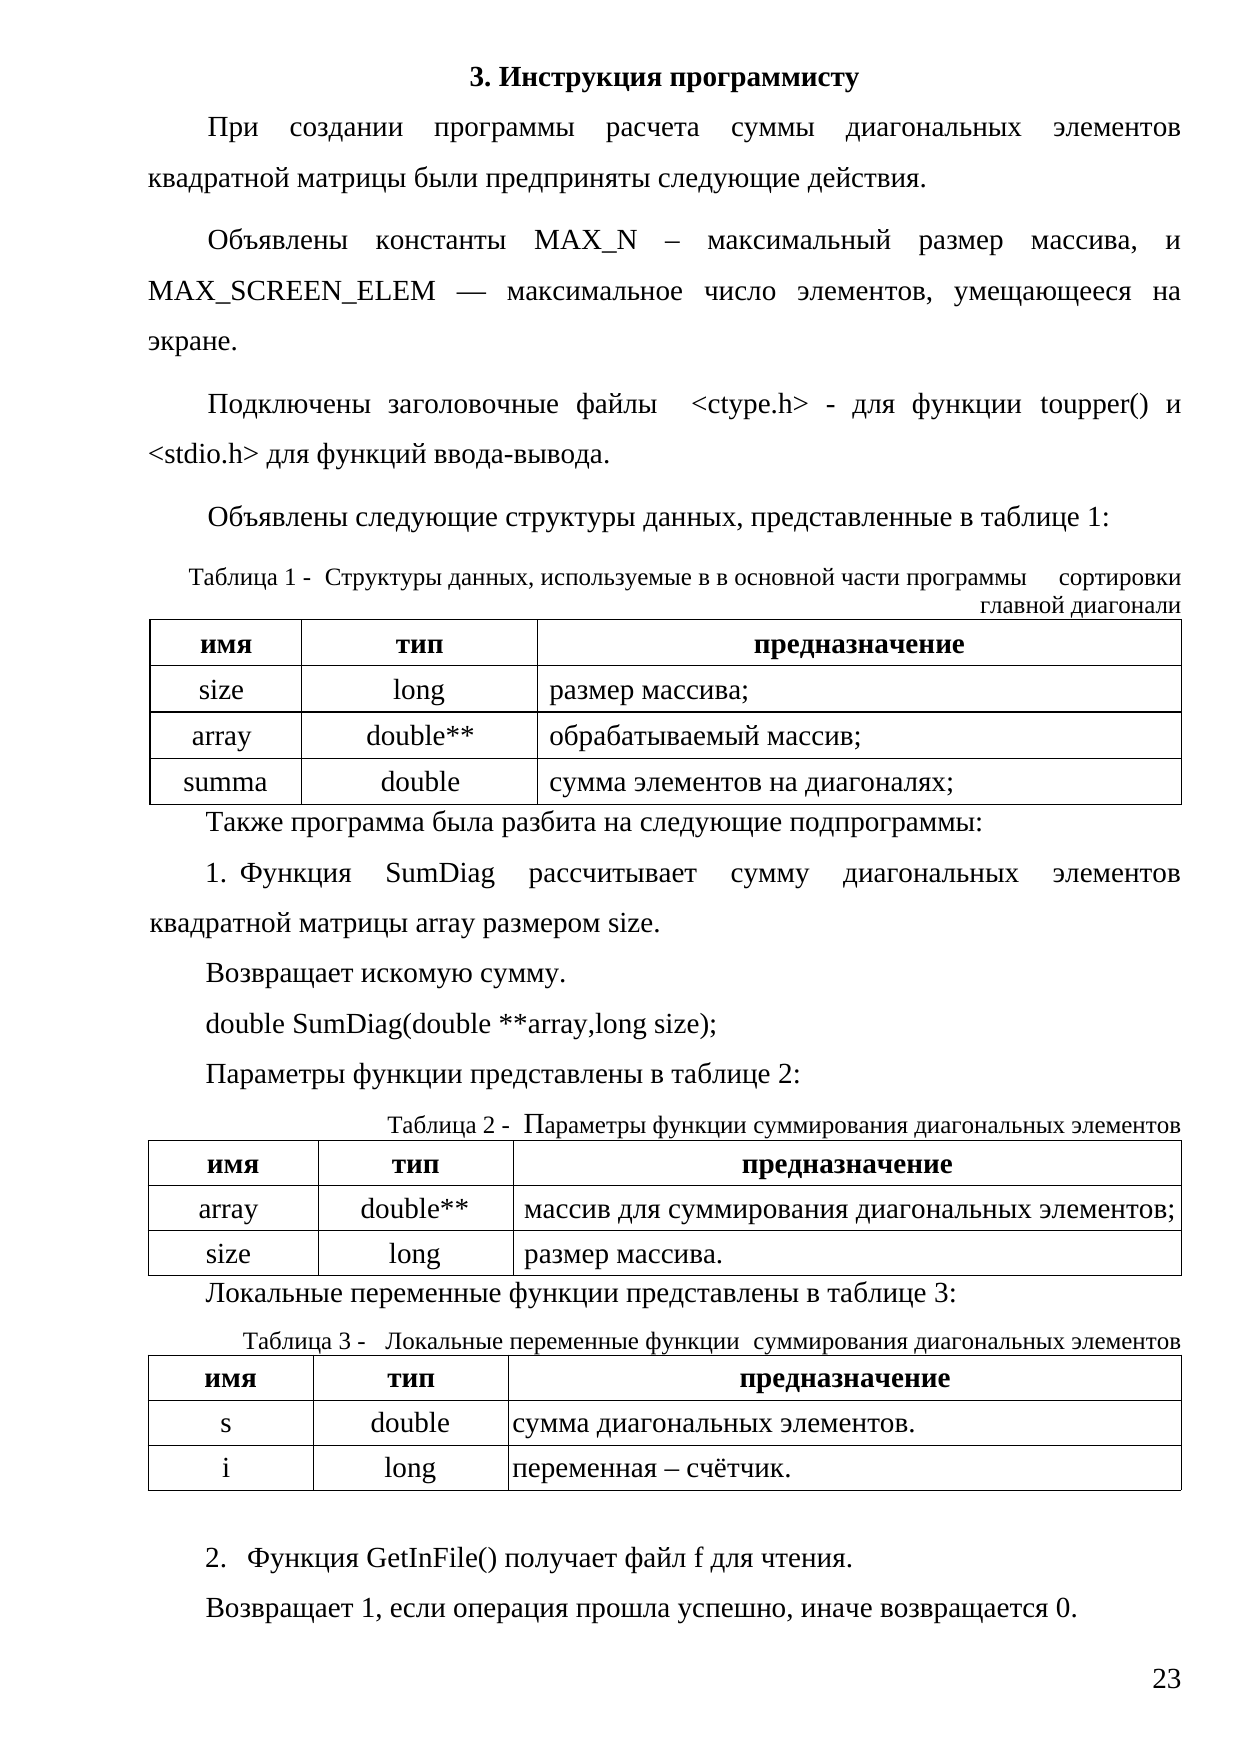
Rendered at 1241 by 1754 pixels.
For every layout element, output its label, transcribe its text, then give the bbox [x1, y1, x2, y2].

table_cell массив для суммирования диагональных элементов; [514, 1186, 1181, 1230]
table_cell double** [302, 713, 537, 757]
table_header тип [302, 620, 537, 665]
text Параметры функции представлены в таблице 2: [148, 1056, 1181, 1090]
table_header тип [314, 1356, 508, 1399]
table_header предназначение [514, 1141, 1181, 1185]
table_header имя [149, 1356, 313, 1399]
table_cell double [302, 759, 537, 803]
table_cell сумма элементов на диагоналях; [538, 759, 1181, 803]
table_cell long [302, 666, 537, 711]
subtitle 3. Инструкция программисту [207, 59, 1122, 93]
table_cell size [149, 1231, 318, 1275]
table_cell переменная – счётчик. [509, 1446, 1181, 1490]
text Локальные переменные функции представлены в таблице 3: [148, 1276, 1181, 1309]
table_cell array [151, 713, 301, 757]
list Функция SumDiag рассчитывает сумму диагональных элементов квадратной матрицы array размером size. [149, 855, 1181, 939]
table_cell размер массива. [514, 1231, 1181, 1275]
table_cell long [319, 1231, 513, 1275]
table_header тип [319, 1141, 513, 1185]
text Возвращает искомую сумму. [148, 956, 1181, 989]
table_cell double [314, 1401, 508, 1445]
text Объявлены следующие структуры данных, представленные в таблице 1: [148, 499, 1181, 533]
table_cell сумма диагональных элементов. [509, 1401, 1181, 1445]
table_cell размер массива; [538, 666, 1181, 711]
table_header имя [151, 620, 301, 665]
text Таблица 2 - Параметры функции суммирования диагональных элементов [148, 1106, 1181, 1140]
table_cell long [314, 1446, 508, 1490]
table_cell double** [319, 1186, 513, 1230]
table_cell обрабатываемый массив; [538, 713, 1181, 757]
text Объявлены константы MAX_N – максимальный размер массива, и MAX_SCREEN_ELEM — максимальное число элемен­тов, умещающееся на экране. [148, 222, 1181, 357]
text Также программа была разбита на следующие подпрограммы: [148, 804, 1181, 838]
table_cell s [149, 1401, 313, 1445]
text Возвращает 1, если операция прошла успешно, иначе возвращается 0. [148, 1591, 1181, 1624]
table_header предназначение [538, 620, 1181, 665]
text Таблица 1 - Структуры данных, используемые в в основной части программы сортировки главной диагонали [148, 562, 1181, 619]
table_header предназначение [509, 1356, 1181, 1399]
table_cell array [149, 1186, 318, 1230]
text double SumDiag(double **array,long size); [148, 1006, 1181, 1039]
table_cell summa [151, 759, 301, 803]
table_cell size [151, 666, 301, 711]
text Таблица 3 - Локальные переменные функции суммирования диагональных элементов [148, 1326, 1181, 1354]
text Подключены заголовочные файлы <ctype.h> - для функции toupper() и <stdio.h> для функций ввода-вывода. [148, 386, 1181, 470]
table_cell i [149, 1446, 313, 1490]
list Функция GetInFile() получает файл f для чтения. [149, 1540, 1181, 1574]
text При создании программы расчета суммы диагональных элементов квадратной матрицы были предприняты следующие действия. [148, 109, 1181, 193]
table_header имя [149, 1141, 318, 1185]
